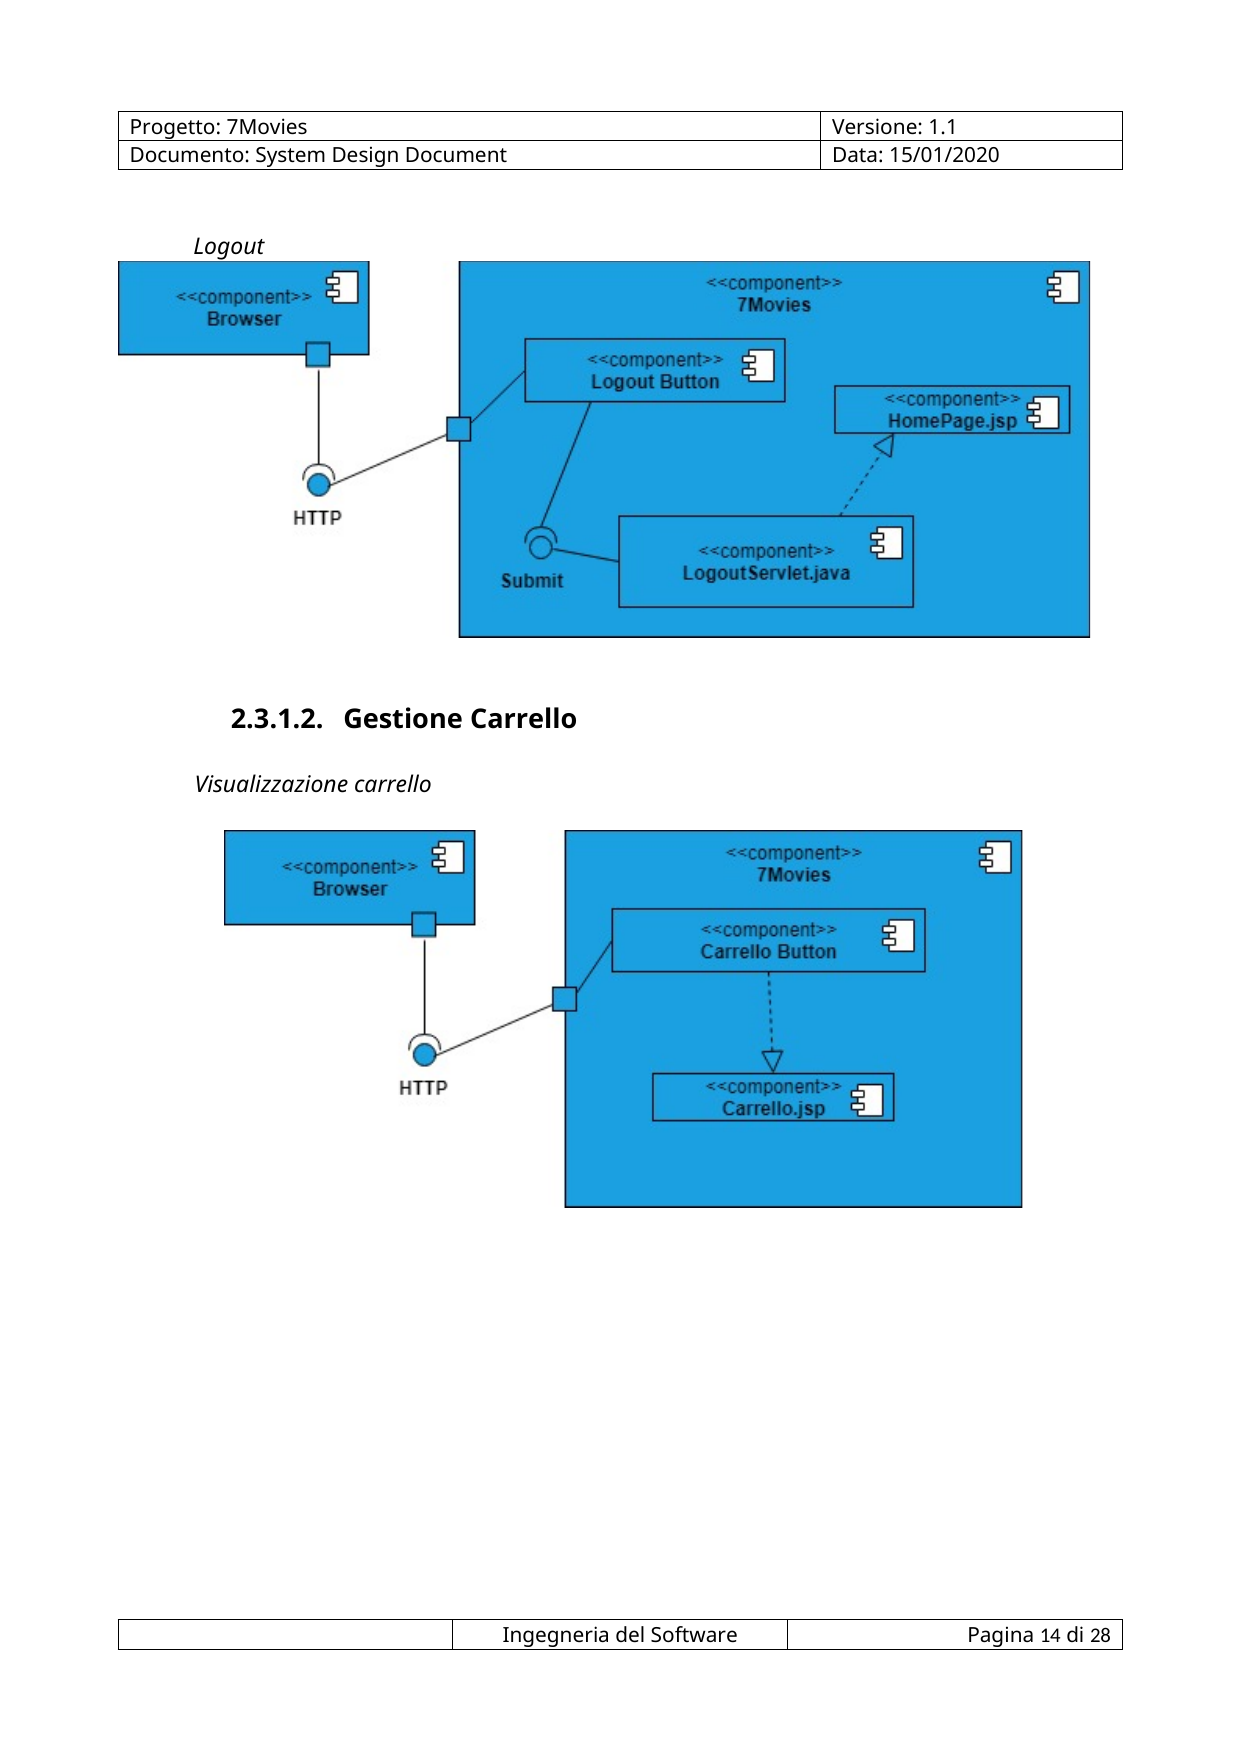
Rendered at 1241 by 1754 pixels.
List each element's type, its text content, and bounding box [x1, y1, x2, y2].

list Gestione Carrello [231, 700, 1122, 737]
text Visualizzazione carrello [194, 768, 1122, 799]
picture [224, 830, 1023, 1208]
text Logout [118, 230, 1122, 261]
picture [118, 261, 1091, 638]
